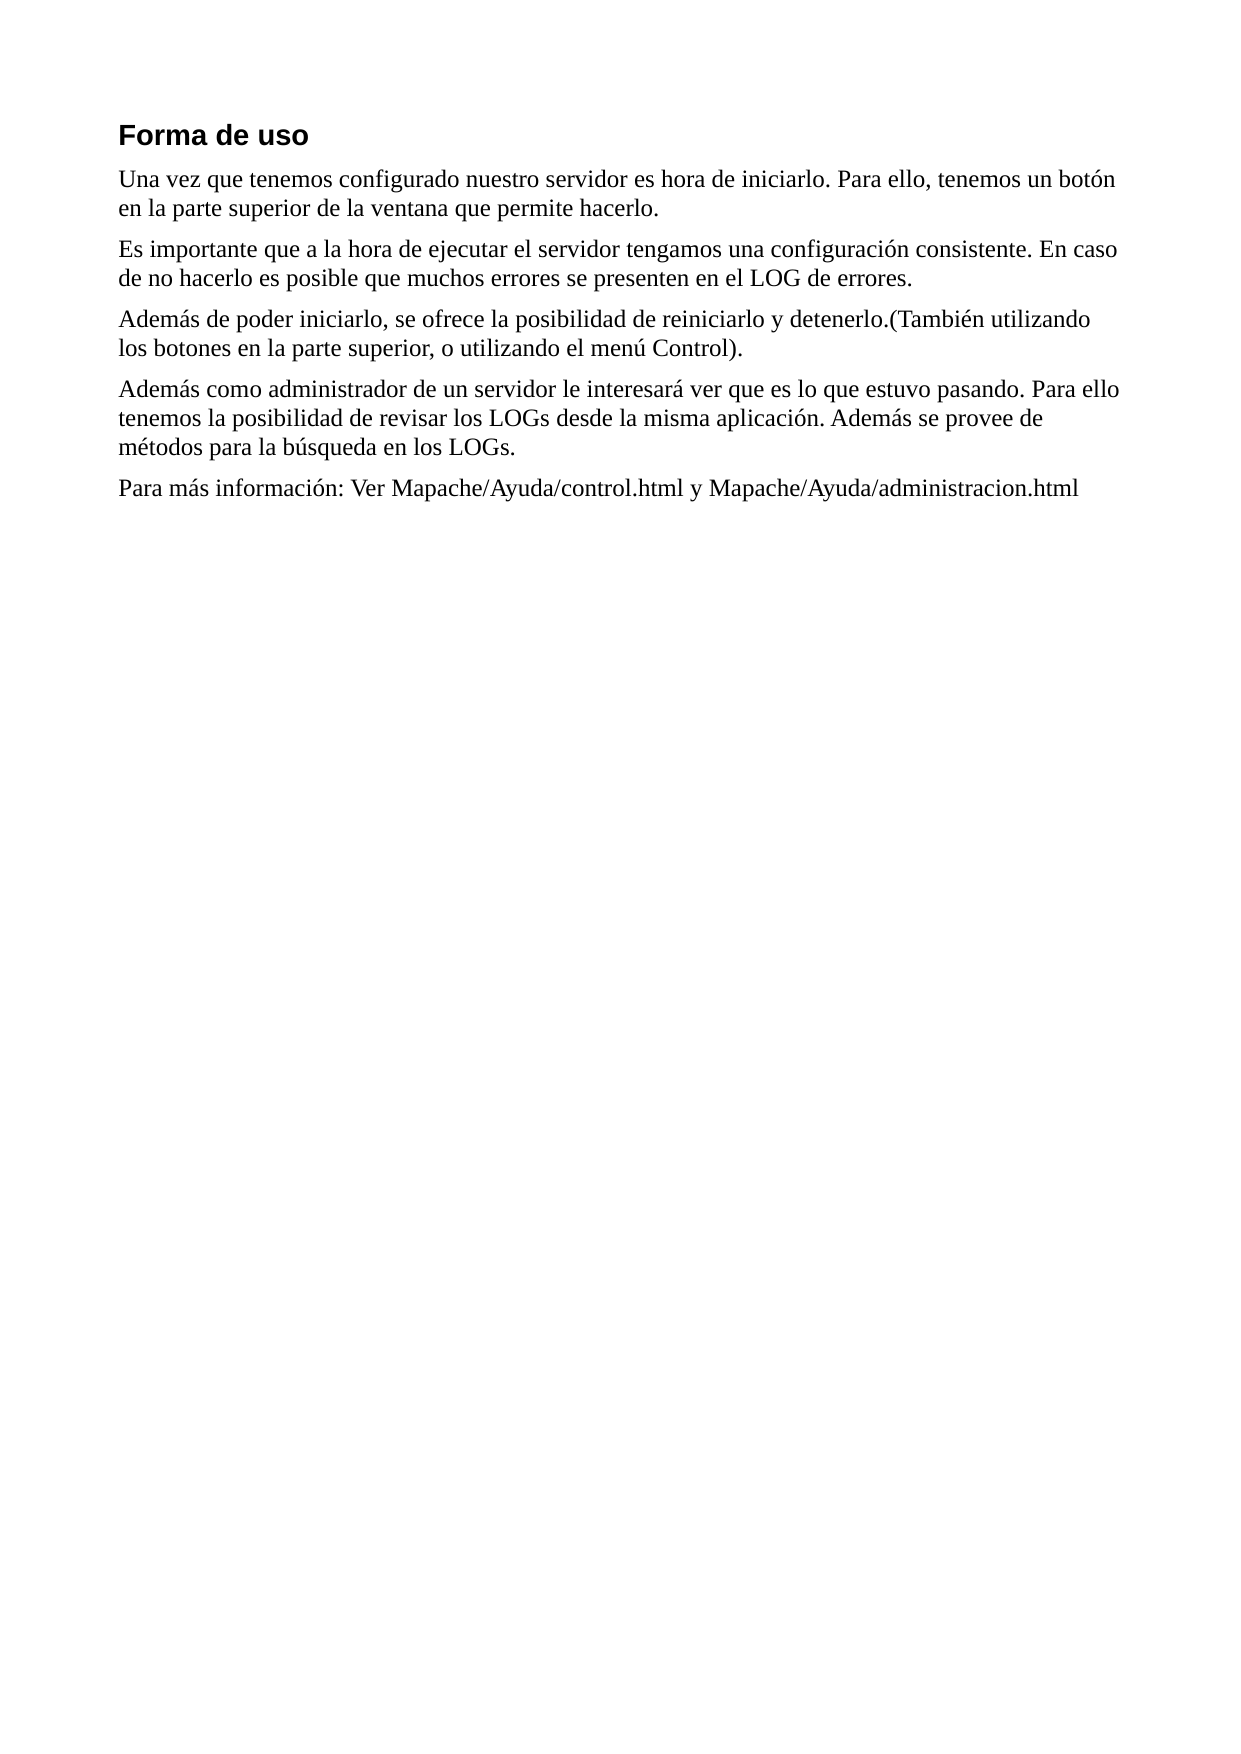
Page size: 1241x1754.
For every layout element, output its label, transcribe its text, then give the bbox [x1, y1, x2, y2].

text Para más información: Ver Mapache/Ayuda/control.html y Mapache/Ayuda/administracion.html [118, 473, 1122, 502]
subtitle Forma de uso [118, 118, 1122, 152]
text Además como administrador de un servidor le interesará ver que es lo que estuvo pasando. Para ello tenemos la posibilidad de revisar los LOGs desde la misma aplicación. Además se provee de métodos para la búsqueda en los LOGs. [118, 374, 1122, 460]
text Además de poder iniciarlo, se ofrece la posibilidad de reiniciarlo y detenerlo.(También utilizando los botones en la parte superior, o utilizando el menú Control). [118, 304, 1122, 362]
text Una vez que tenemos configurado nuestro servidor es hora de iniciarlo. Para ello, tenemos un botón en la parte superior de la ventana que permite hacerlo. [118, 164, 1122, 222]
text Es importante que a la hora de ejecutar el servidor tengamos una configuración consistente. En caso de no hacerlo es posible que muchos errores se presenten en el LOG de errores. [118, 234, 1122, 292]
